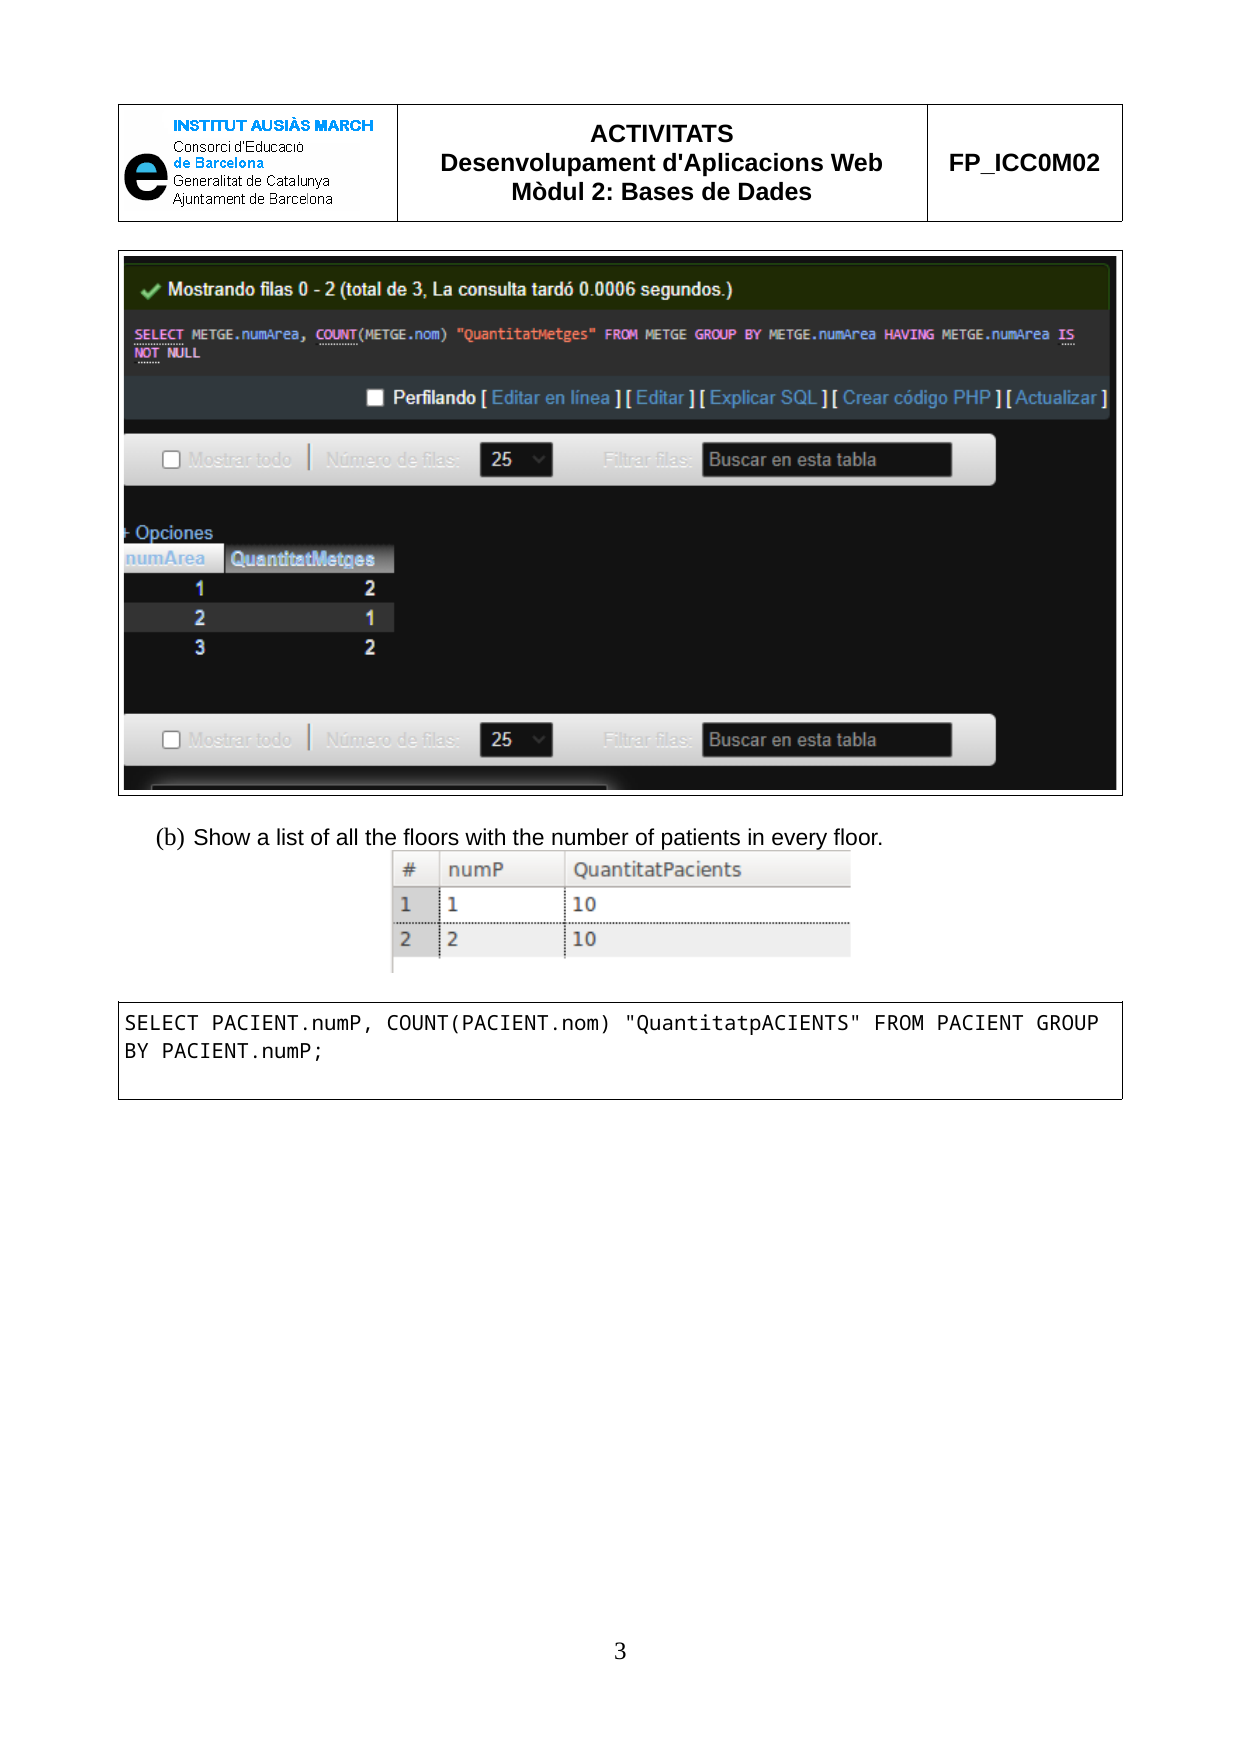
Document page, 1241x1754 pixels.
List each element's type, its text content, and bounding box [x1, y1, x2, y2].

list Show a list of all the floors with the number of patients in every floor. [156, 822, 1122, 851]
table_header [119, 251, 1122, 795]
table_header SELECT PACIENT.numP, COUNT(PACIENT.nom) "QuantitatpACIENTS" FROM PACIENT GROUP BY PACIENT.numP; [119, 1003, 1122, 1099]
